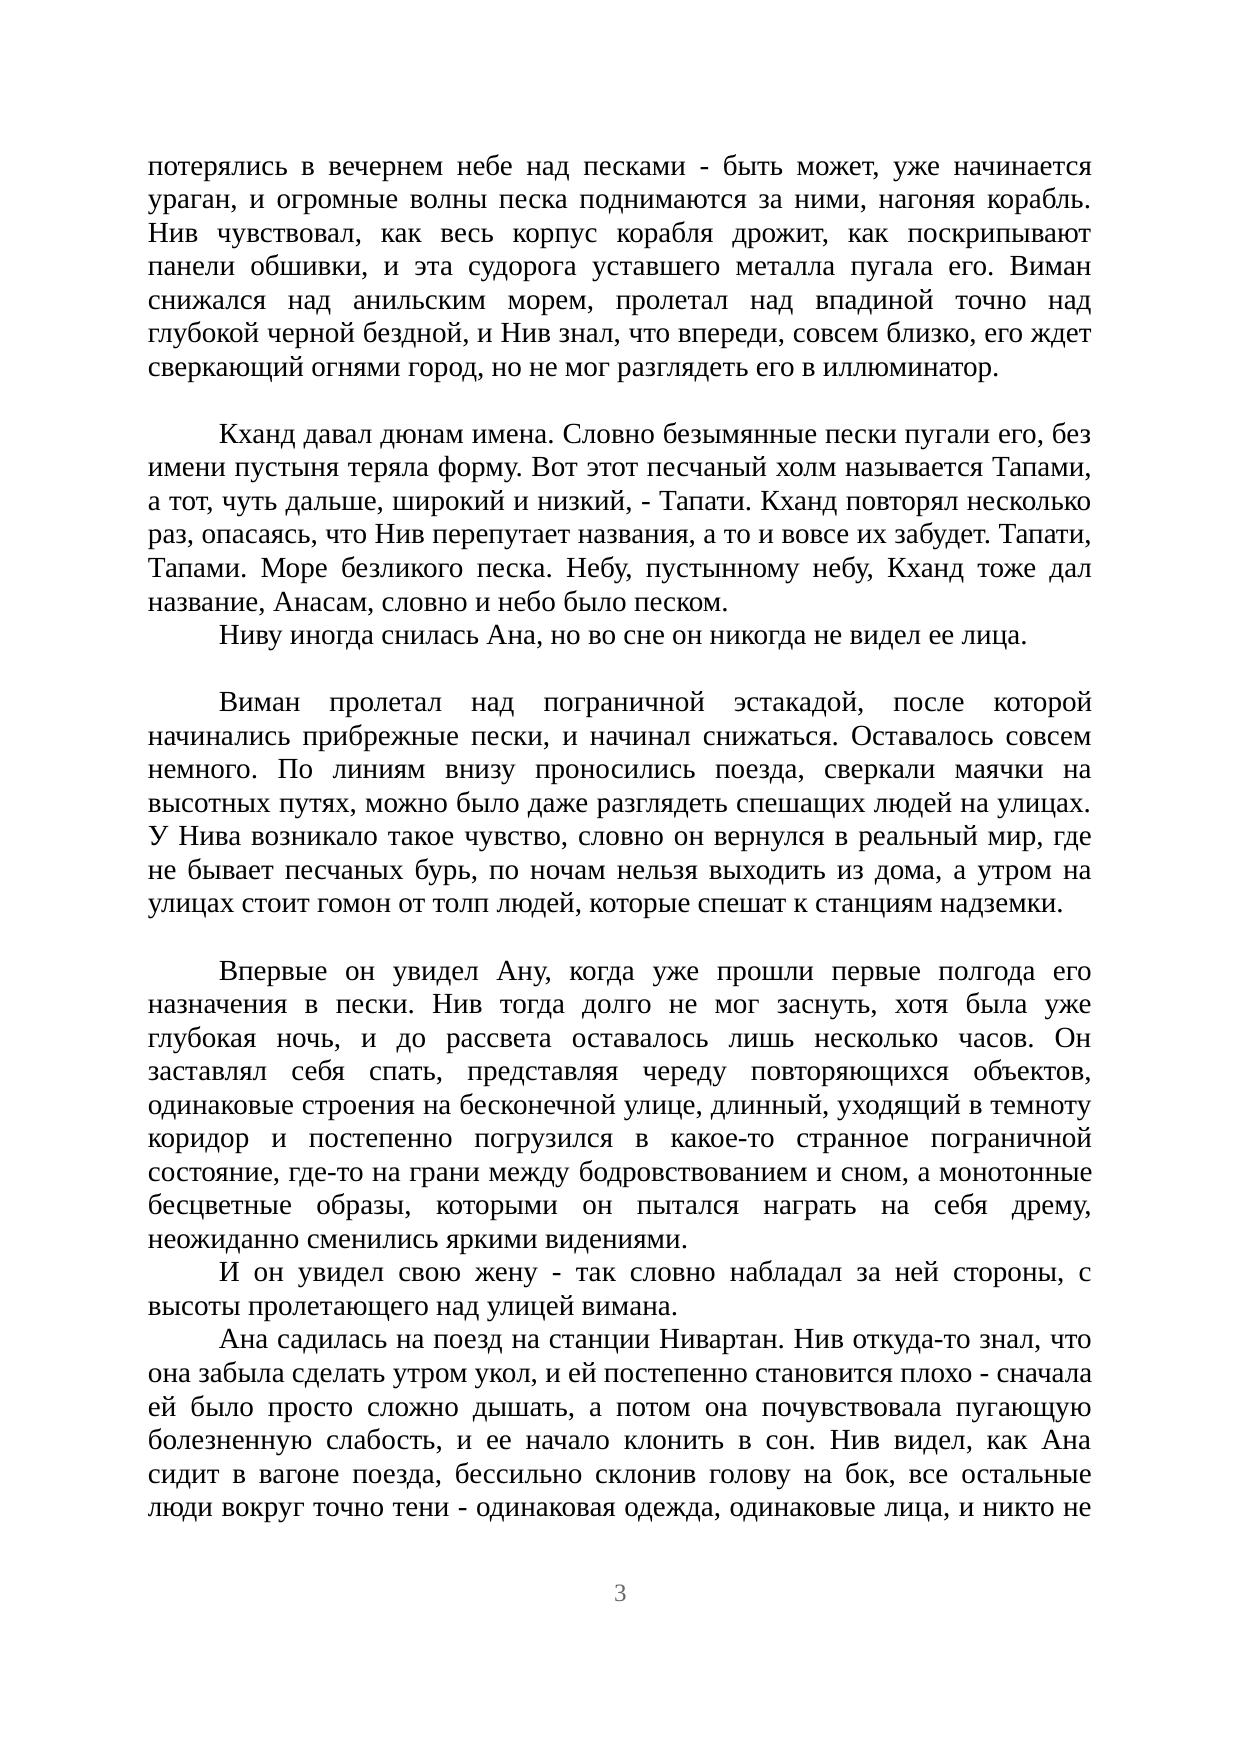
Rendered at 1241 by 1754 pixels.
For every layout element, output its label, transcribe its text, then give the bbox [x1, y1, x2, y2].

text Впервые он увидел Ану, когда уже прошли первые полгода его назначения в пески. Нив тогда долго не мог заснуть, хотя была уже глубокая ночь, и до рассвета оставалось лишь несколько часов. Он заставлял себя спать, представляя череду повторяющихся объектов, одинаковые строения на бесконечной улице, длинный, уходящий в темноту коридор и постепенно погрузился в какое-то странное пограничной состояние, где-то на грани между бодровствованием и сном, а монотонные бесцветные образы, которыми он пытался награть на себя дрему, неожиданно сменились яркими видениями. [148, 953, 1093, 1254]
text Ана садилась на поезд на станции Нивартан. Нив откуда-то знал, что она забыла сделать утром укол, и ей постепенно становится плохо - сначала ей было просто сложно дышать, а потом она почувствовала пугающую болезненную слабость, и ее начало клонить в сон. Нив видел, как Ана сидит в вагоне поезда, бессильно склонив голову на бок, все остальные люди вокруг точно тени - одинаковая одежда, одинаковые лица, и никто не [148, 1322, 1093, 1523]
text И он увидел свою жену - так словно набладал за ней стороны, с высоты пролетающего над улицей вимана. [148, 1254, 1093, 1322]
text потерялись в вечернем небе над песками - быть может, уже начинается ураган, и огромные волны песка поднимаются за ними, нагоняя корабль. Нив чувствовал, как весь корпус корабля дрожит, как поскрипывают панели обшивки, и эта судорога уставшего металла пугала его. Виман снижался над анильским морем, пролетал над впадиной точно над глубокой черной бездной, и Нив знал, что впереди, совсем близко, его ждет сверкающий огнями город, но не мог разглядеть его в иллюминатор. [148, 148, 1093, 382]
text Виман пролетал над пограничной эстакадой, после которой начинались прибрежные пески, и начинал снижаться. Оставалось совсем немного. По линиям внизу проносились поезда, сверкали маячки на высотных путях, можно было даже разглядеть спешащих людей на улицах. У Нива возникало такое чувство, словно он вернулся в реальный мир, где не бывает песчаных бурь, по ночам нельзя выходить из дома, а утром на улицах стоит гомон от толп людей, которые спешат к станциям надземки. [148, 684, 1093, 919]
text Ниву иногда снилась Ана, но во сне он никогда не видел ее лица. [148, 617, 1093, 651]
text Кханд давал дюнам имена. Словно безымянные пески пугали его, без имени пустыня теряла форму. Вот этот песчаный холм называется Тапами, а тот, чуть дальше, широкий и низкий, - Тапати. Кханд повторял несколько раз, опасаясь, что Нив перепутает названия, а то и вовсе их забудет. Тапати, Тапами. Море безликого песка. Небу, пустынному небу, Кханд тоже дал название, Анасам, словно и небо было песком. [148, 416, 1093, 617]
